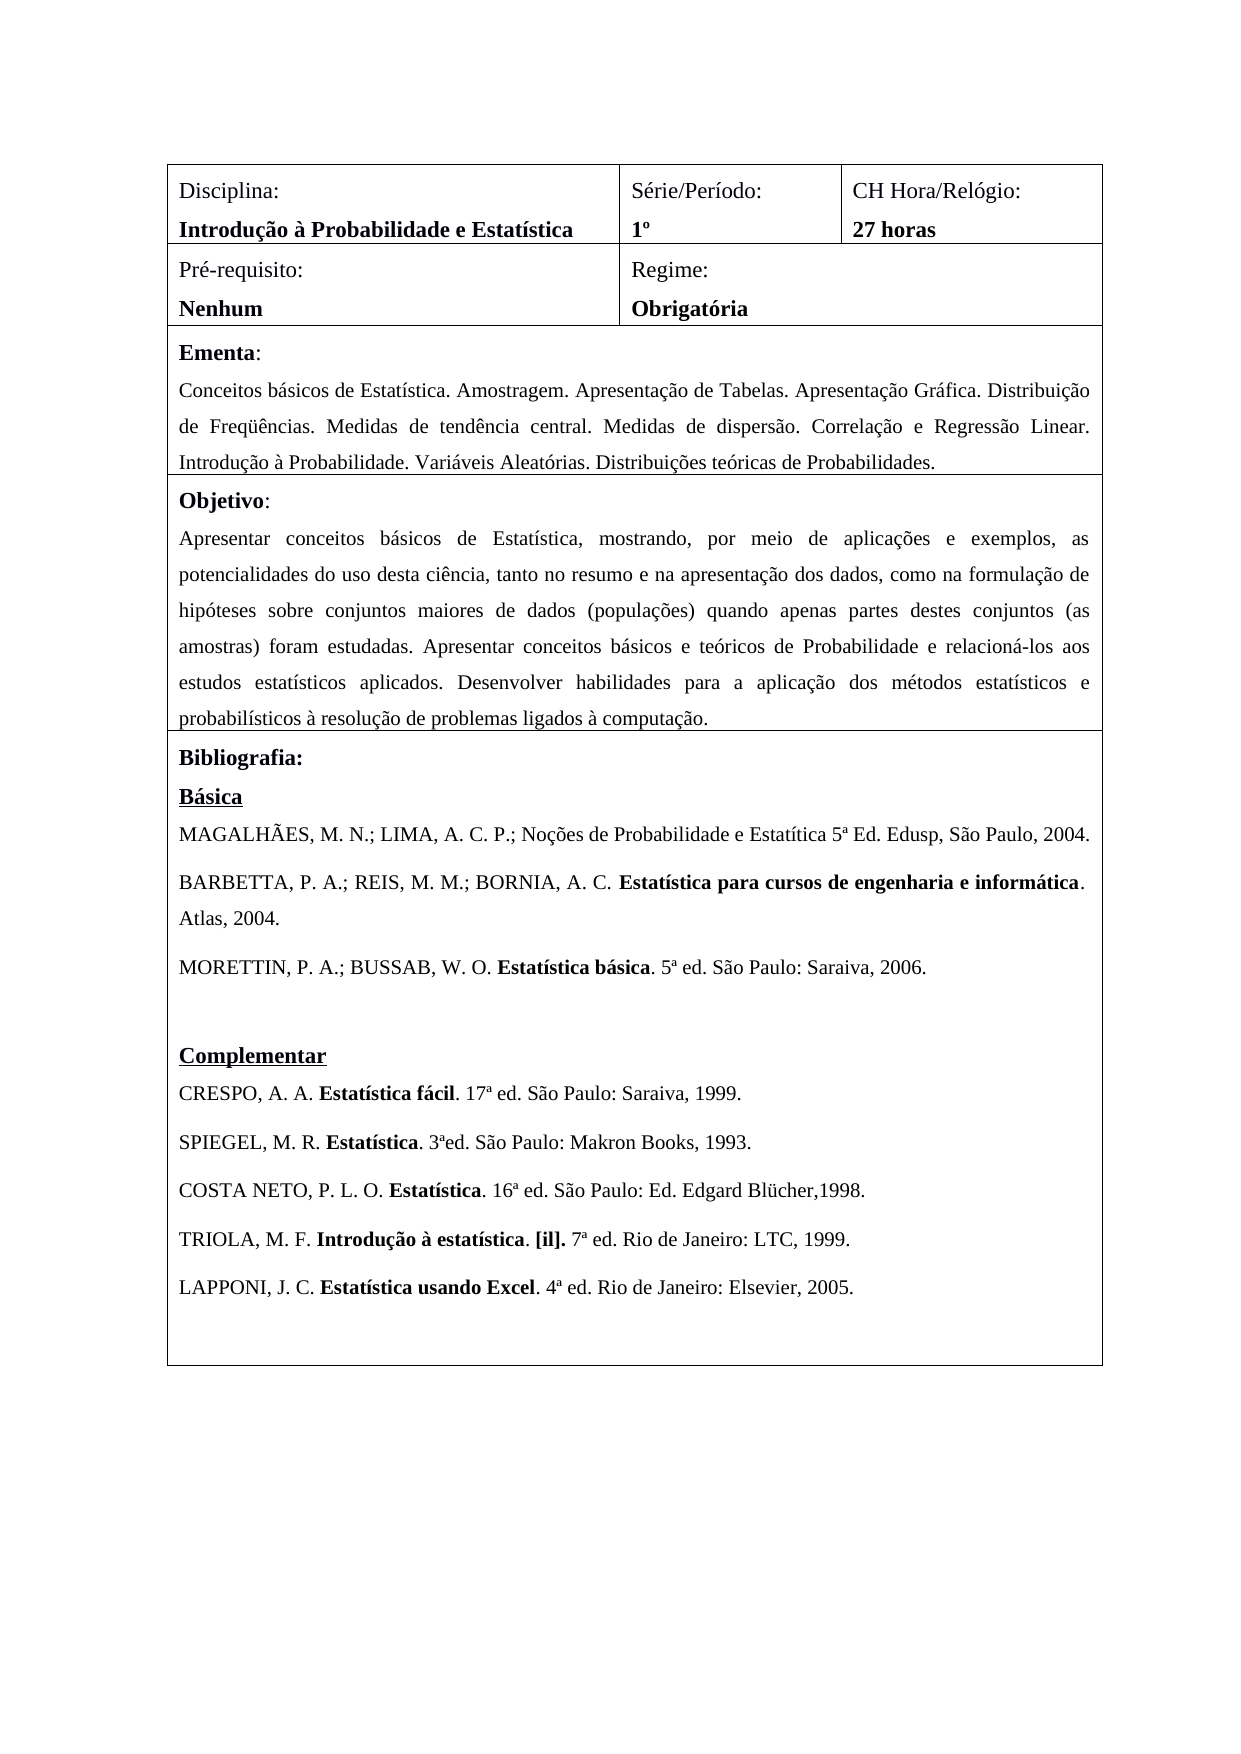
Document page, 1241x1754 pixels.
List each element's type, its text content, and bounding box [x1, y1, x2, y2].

table_header Disciplina: Introdução à Probabilidade e Estatística [168, 165, 619, 242]
table_cell Bibliografia: Básica MAGALHÃES, M. N.; LIMA, A. C. P.; Noções de Probabilidade e Estatítica 5ª Ed. Edusp, São Paulo, 2004. BARBETTA, P. A.; REIS, M. M.; BORNIA, A. C. Estatística para cursos de engenharia e informática. Atlas, 2004. MORETTIN, P. A.; BUSSAB, W. O. Estatística básica. 5ª ed. São Paulo: Saraiva, 2006. Complementar CRESPO, A. A. Estatística fácil. 17ª ed. São Paulo: Saraiva, 1999. SPIEGEL, M. R. Estatística. 3ªed. São Paulo: Makron Books, 1993. COSTA NETO, P. L. O. Estatística. 16ª ed. São Paulo: Ed. Edgard Blücher,1998. TRIOLA, M. F. Introdução à estatística. [il]. 7ª ed. Rio de Janeiro: LTC, 1999. LAPPONI, J. C. Estatística usando Excel. 4ª ed. Rio de Janeiro: Elsevier, 2005. [168, 731, 1102, 1365]
table_cell Ementa: Conceitos básicos de Estatística. Amostragem. Apresentação de Tabelas. Apresentação Gráfica. Distribuição de Freqüências. Medidas de tendência central. Medidas de dispersão. Correlação e Regressão Linear. Introdução à Probabilidade. Variáveis Aleatórias. Distribuições teóricas de Probabilidades. [168, 326, 1102, 474]
table_header Série/Período: 1º [620, 165, 841, 242]
table_cell Pré-requisito: Nenhum [168, 244, 619, 325]
table_cell Objetivo: Apresentar conceitos básicos de Estatística, mostrando, por meio de aplicações e exemplos, as potencialidades do uso desta ciência, tanto no resumo e na apresentação dos dados, como na formulação de hipóteses sobre conjuntos maiores de dados (populações) quando apenas partes destes conjuntos (as amostras) foram estudadas. Apresentar conceitos básicos e teóricos de Probabilidade e relacioná-los aos estudos estatísticos aplicados. Desenvolver habilidades para a aplicação dos métodos estatísticos e probabilísticos à resolução de problemas ligados à computação. [168, 475, 1102, 730]
table_header CH Hora/Relógio: 27 horas [842, 165, 1102, 242]
table_cell Regime: Obrigatória [620, 244, 1102, 325]
